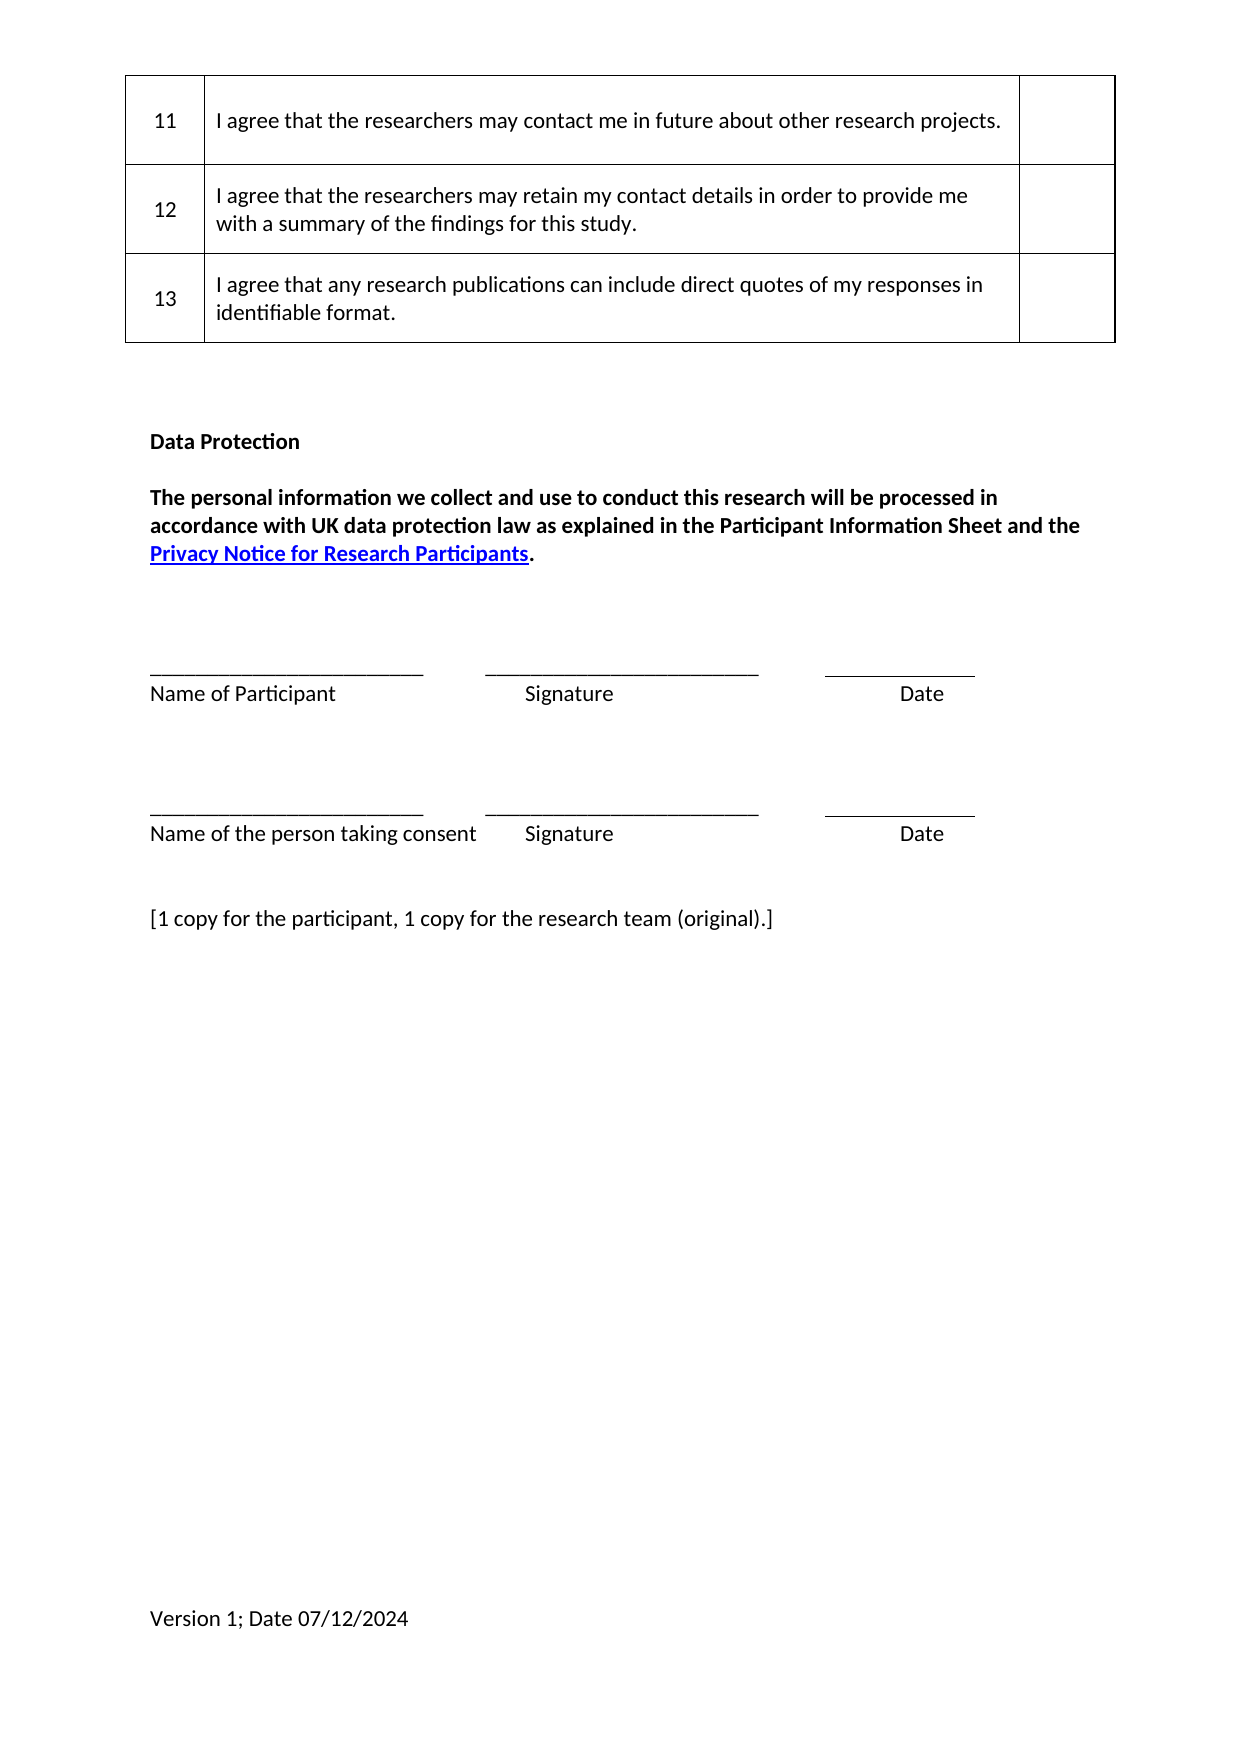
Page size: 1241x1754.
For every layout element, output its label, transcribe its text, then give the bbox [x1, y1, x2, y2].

table_cell 13 [126, 254, 204, 342]
table_cell [1020, 165, 1114, 253]
text ________________________ ________________________ [150, 792, 1090, 819]
table_cell I agree that any research publications can include direct quotes of my responses in identifiable format. [205, 254, 1019, 342]
text ________________________ ________________________ [150, 651, 1090, 679]
table_cell 11 [126, 76, 204, 164]
text Data Protection [150, 427, 1090, 455]
text Name of the person taking consent Signature Date [150, 819, 1090, 848]
table_cell [1020, 76, 1114, 164]
text [1 copy for the participant, 1 copy for the research team (original).] [150, 904, 1090, 932]
table_cell 12 [126, 165, 204, 253]
table_cell I agree that the researchers may contact me in future about other research projects. [205, 76, 1019, 164]
table_cell [1020, 254, 1114, 342]
text Name of Participant Signature Date [150, 679, 1090, 707]
table_cell I agree that the researchers may retain my contact details in order to provide me with a summary of the findings for this study. [205, 165, 1019, 253]
text The personal information we collect and use to conduct this research will be processed in accordance with UK data protection law as explained in the Participant Information Sheet and the Privacy Notice for Research Participants. [150, 483, 1090, 567]
